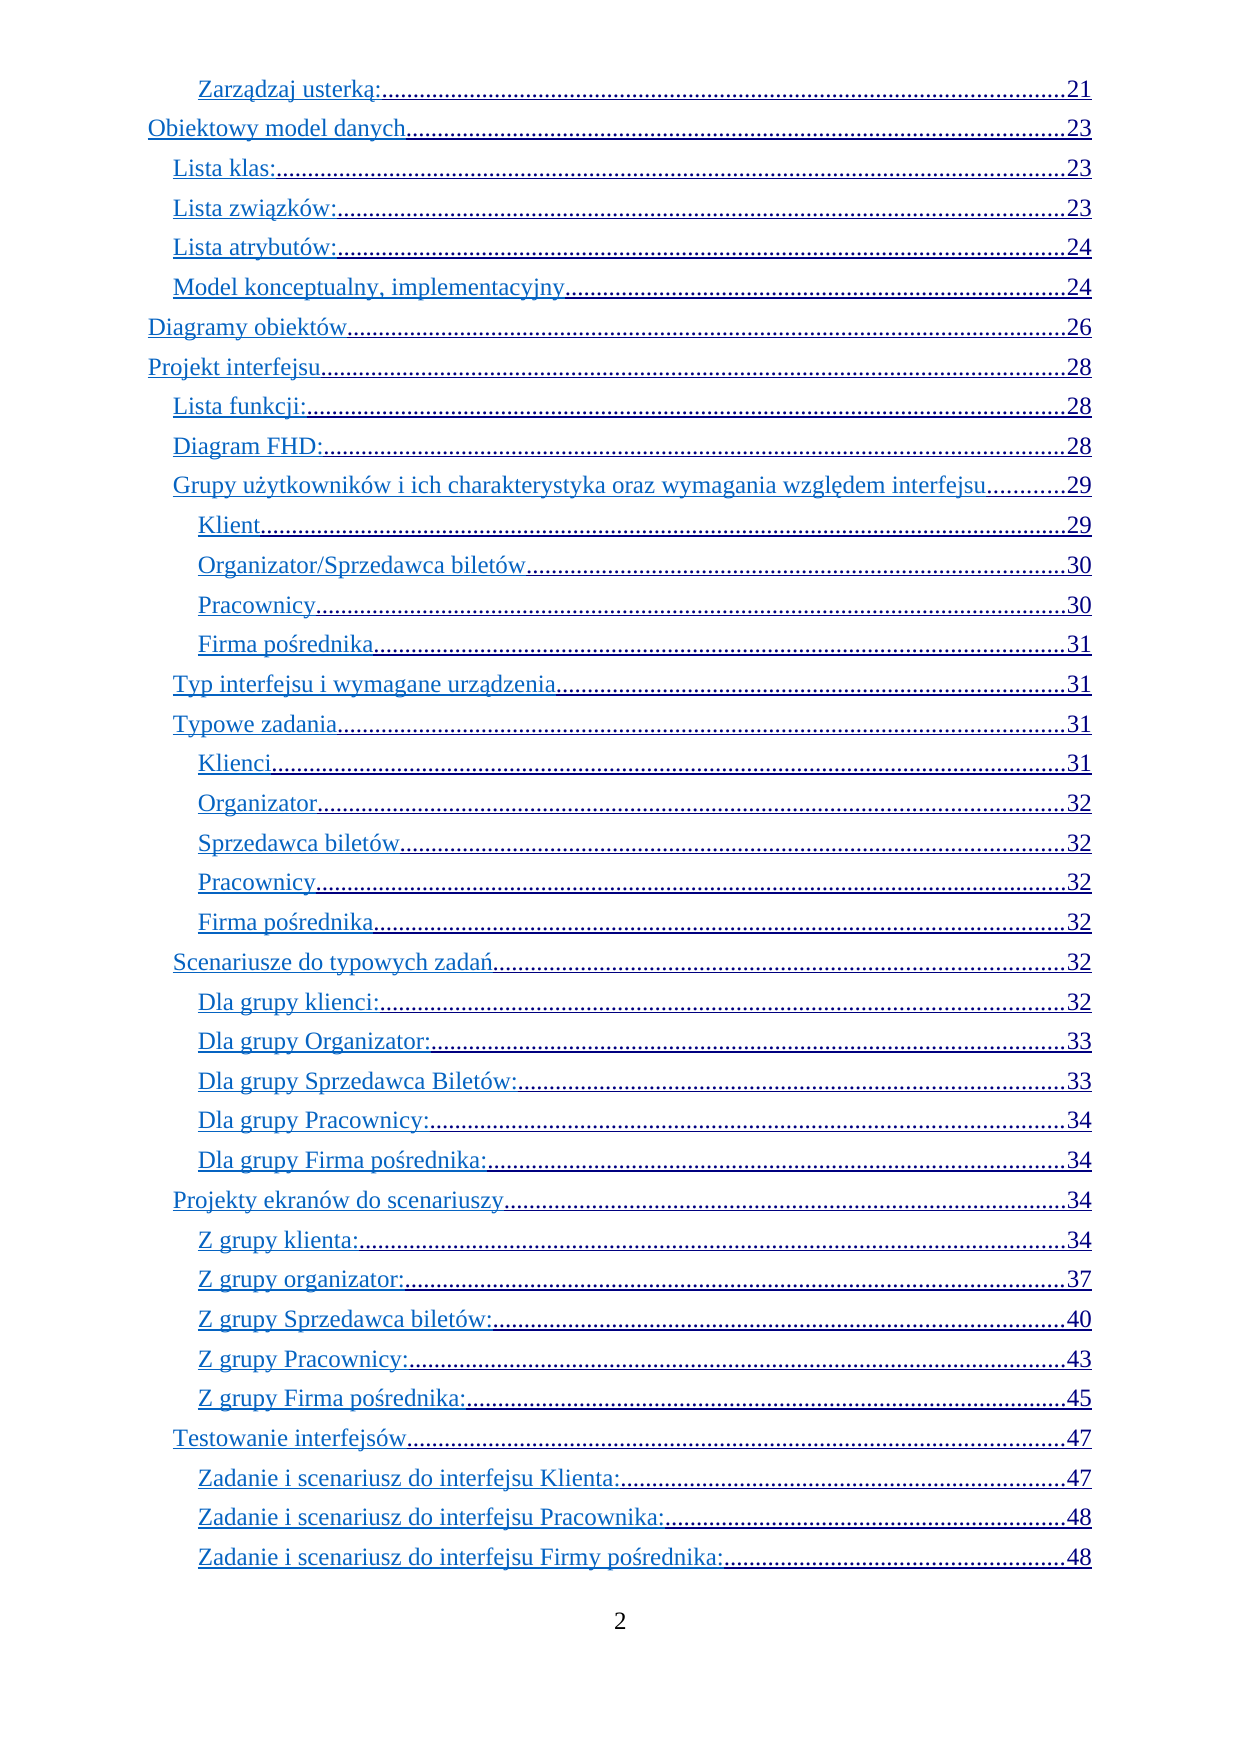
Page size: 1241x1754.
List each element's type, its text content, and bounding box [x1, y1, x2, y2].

text Klienci 31 [198, 748, 1093, 777]
text Lista atrybutów: 24 [173, 232, 1093, 261]
text Diagramy obiektów 26 [148, 312, 1093, 341]
text Z grupy klienta: 34 [198, 1225, 1093, 1253]
text Grupy użytkowników i ich charakterystyka oraz wymagania względem interfejsu 29 [173, 471, 1093, 499]
text Scenariusze do typowych zadań 32 [173, 947, 1093, 976]
text Z grupy Sprzedawca biletów: 40 [198, 1304, 1093, 1333]
text Projekty ekranów do scenariuszy 34 [173, 1185, 1093, 1214]
text Klient 29 [198, 510, 1093, 539]
text Model konceptualny, implementacyjny 24 [173, 272, 1093, 301]
text Zarządzaj usterką: 21 [198, 74, 1093, 102]
text Z grupy Firma pośrednika: 45 [198, 1383, 1093, 1412]
text Zadanie i scenariusz do interfejsu Klienta: 47 [198, 1463, 1093, 1492]
text Projekt interfejsu 28 [148, 352, 1093, 380]
text Dla grupy Organizator: 33 [198, 1026, 1093, 1055]
text Lista klas: 23 [173, 153, 1093, 182]
text Dla grupy Pracownicy: 34 [198, 1106, 1093, 1134]
text Zadanie i scenariusz do interfejsu Pracownika: 48 [198, 1502, 1093, 1531]
text Zadanie i scenariusz do interfejsu Firmy pośrednika: 48 [198, 1542, 1093, 1571]
text Dla grupy Firma pośrednika: 34 [198, 1145, 1093, 1174]
text Typ interfejsu i wymagane urządzenia 31 [173, 669, 1093, 698]
text Pracownicy 30 [198, 590, 1093, 618]
text Z grupy Pracownicy: 43 [198, 1344, 1093, 1372]
text Organizator/Sprzedawca biletów 30 [198, 550, 1093, 579]
text Obiektowy model danych 23 [148, 113, 1093, 142]
text Pracownicy 32 [198, 867, 1093, 896]
text Firma pośrednika 32 [198, 907, 1093, 936]
text Dla grupy Sprzedawca Biletów: 33 [198, 1066, 1093, 1095]
text Diagram FHD: 28 [173, 431, 1093, 460]
text Sprzedawca biletów 32 [198, 828, 1093, 857]
text Lista związków: 23 [173, 193, 1093, 222]
text Lista funkcji: 28 [173, 391, 1093, 420]
text Organizator 32 [198, 788, 1093, 817]
text Testowanie interfejsów 47 [173, 1423, 1093, 1452]
text Firma pośrednika 31 [198, 629, 1093, 658]
text Typowe zadania 31 [173, 709, 1093, 737]
text Z grupy organizator: 37 [198, 1264, 1093, 1293]
text Dla grupy klienci: 32 [198, 987, 1093, 1015]
